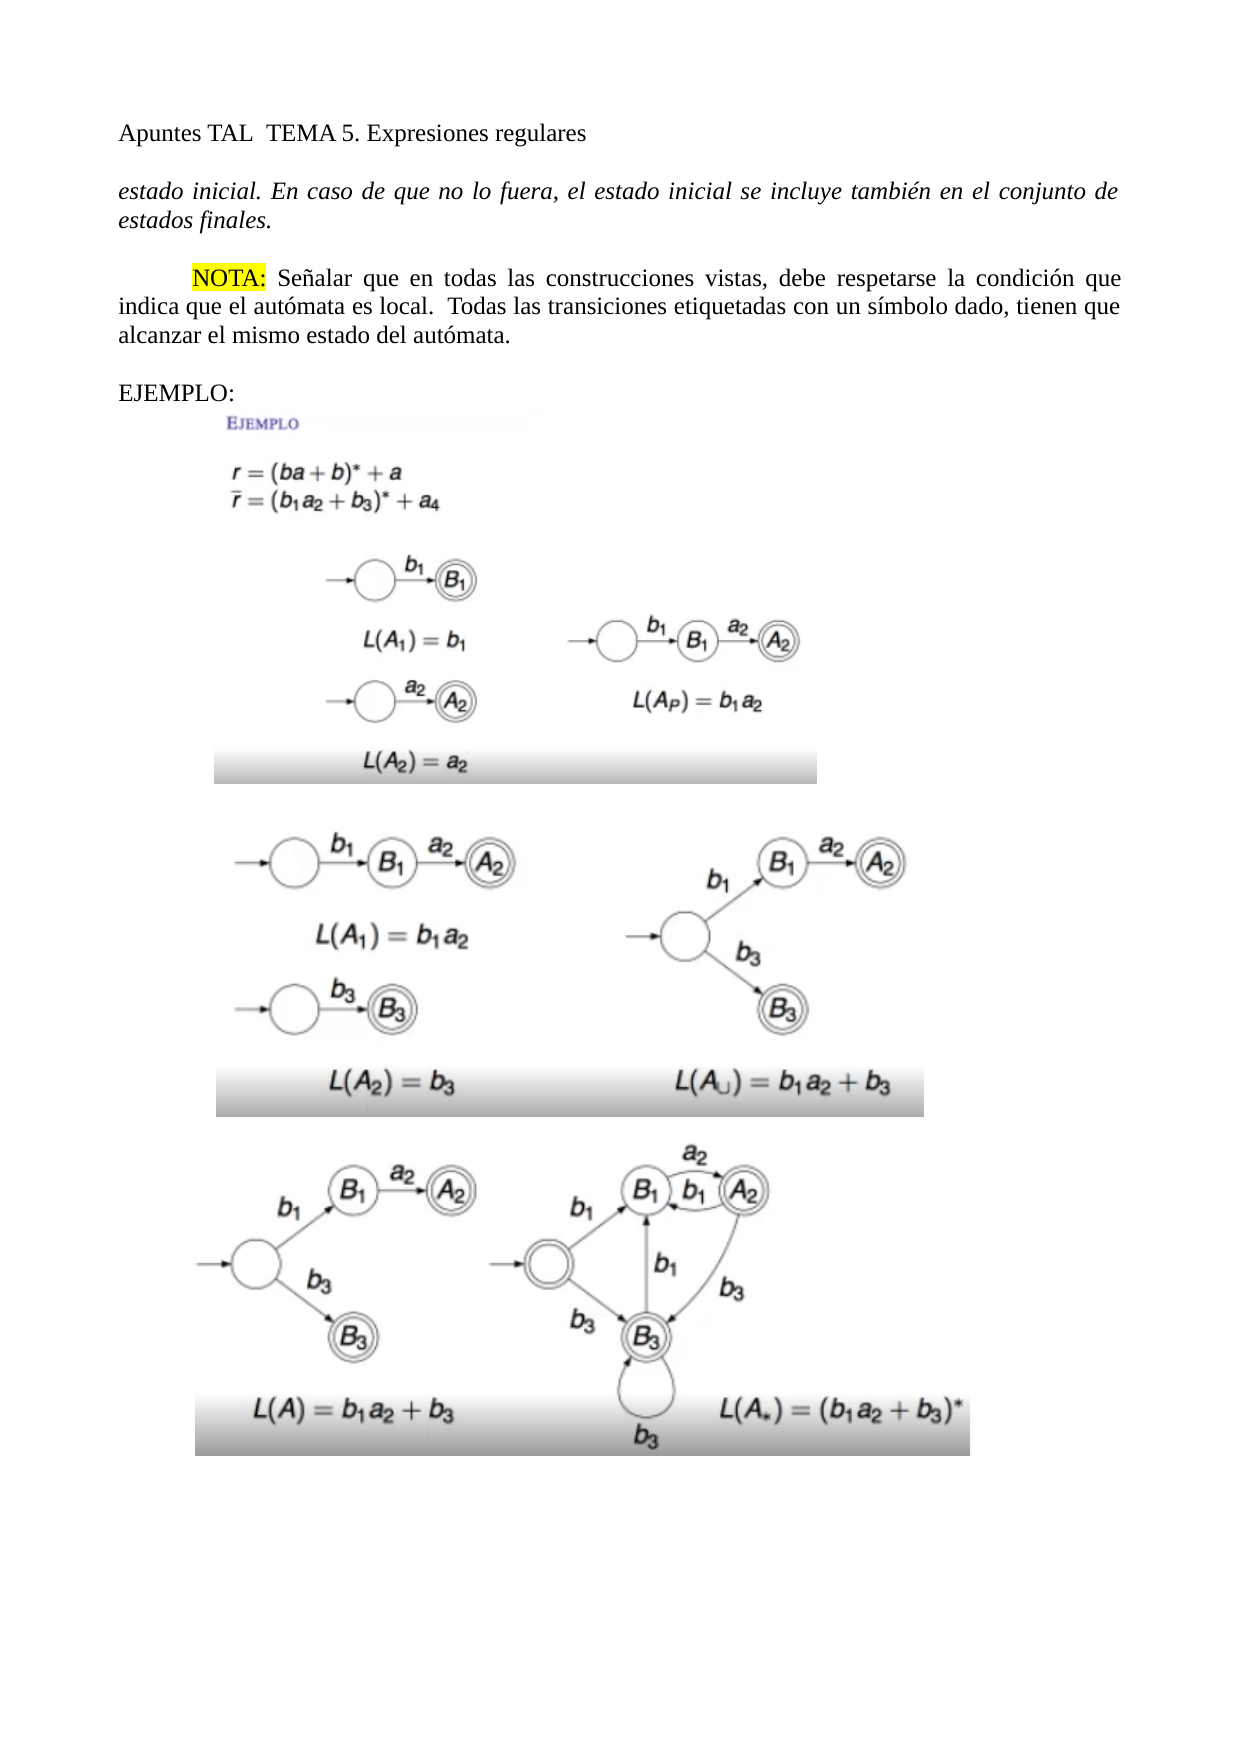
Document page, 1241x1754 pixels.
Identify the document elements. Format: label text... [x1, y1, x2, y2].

text estado inicial. En caso de que no lo fuera, el estado inicial se incluye también en el conjunto de estados finales. [118, 176, 1122, 234]
picture [195, 1138, 970, 1456]
picture [213, 406, 817, 784]
text EJEMPLO: [118, 378, 1122, 406]
picture [216, 812, 924, 1117]
text NOTA: Señalar que en todas las construcciones vistas, debe respetarse la condición que indica que el autómata es local. Todas las transiciones etiquetadas con un símbolo dado, tienen que alcanzar el mismo estado del autómata. [118, 263, 1122, 349]
